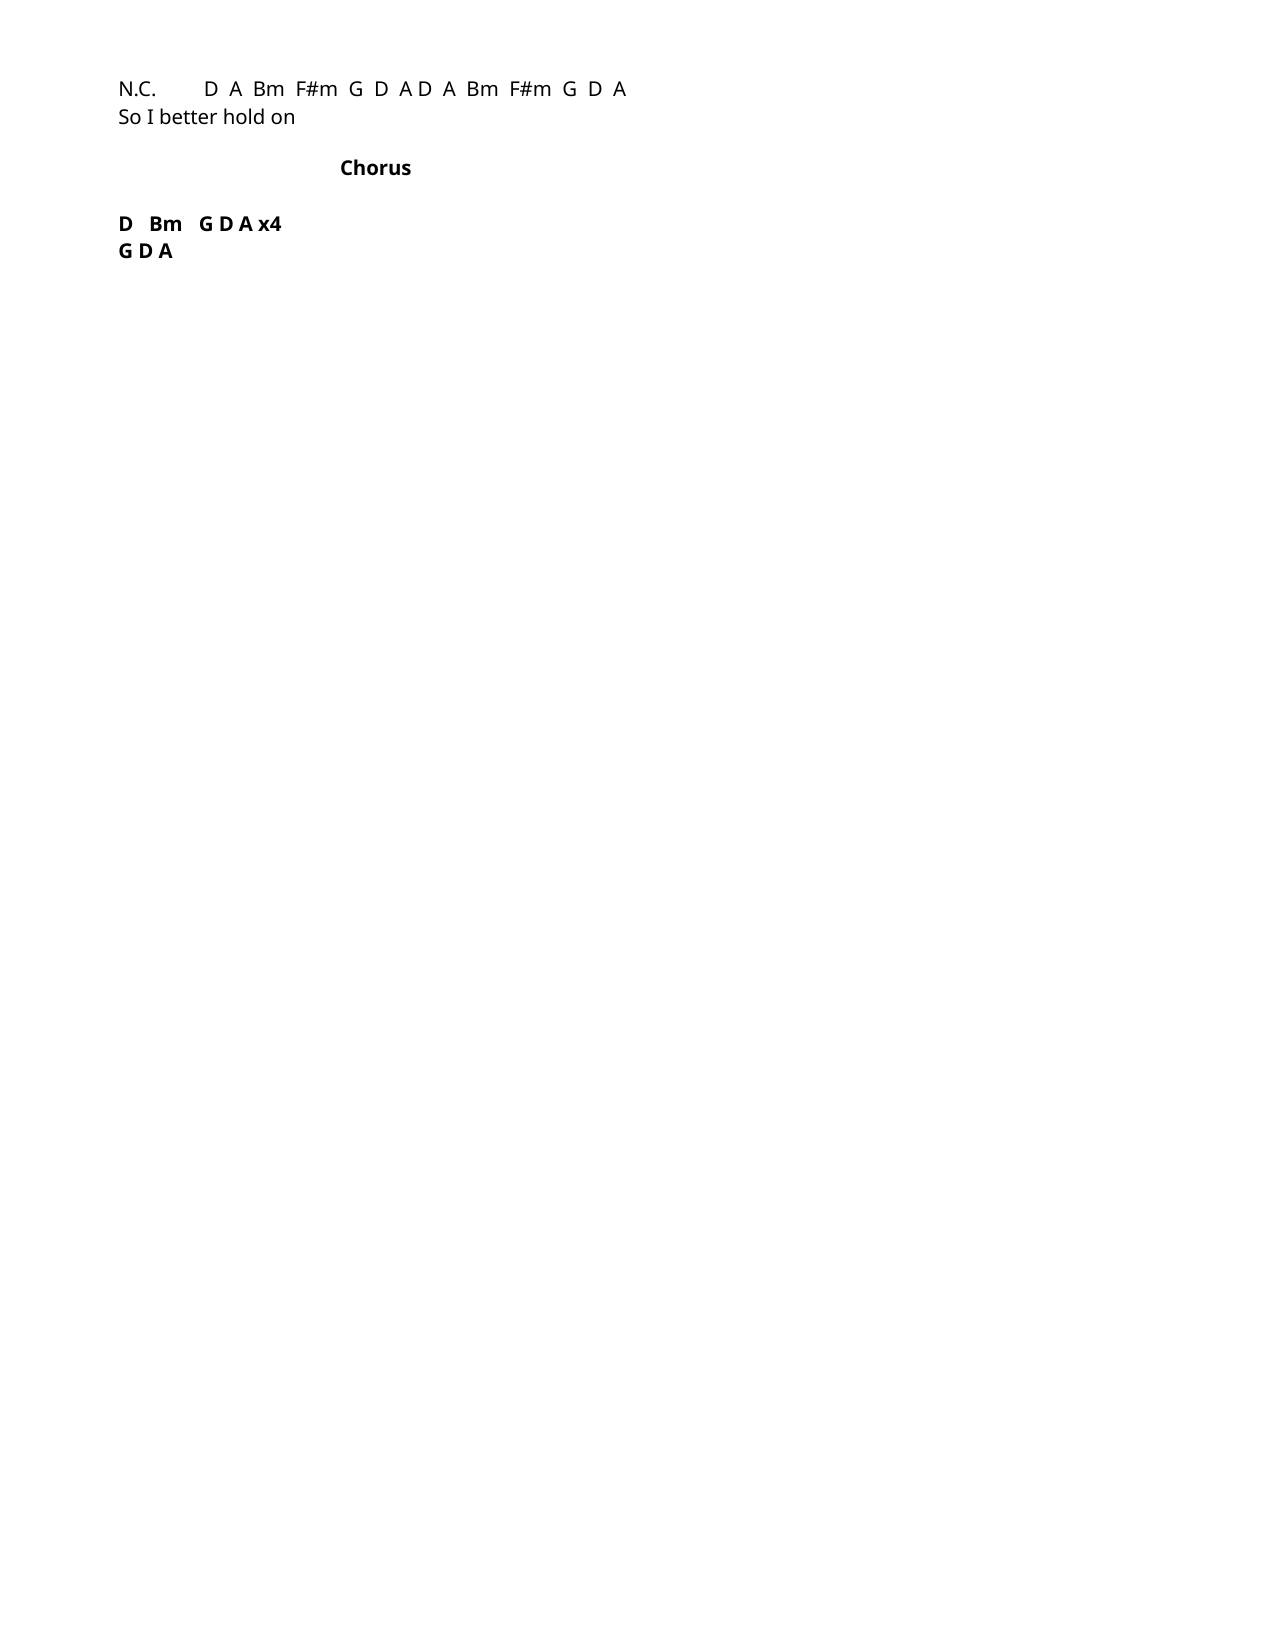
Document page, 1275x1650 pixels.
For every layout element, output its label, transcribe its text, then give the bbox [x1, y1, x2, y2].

text D Bm G D A x4 [118, 181, 1157, 237]
text So I better hold on [118, 102, 1157, 130]
text G D A [118, 237, 1157, 264]
text N.C. D A Bm F#m G D A D A Bm F#m G D A [118, 75, 1157, 102]
text Chorus [340, 154, 1157, 181]
